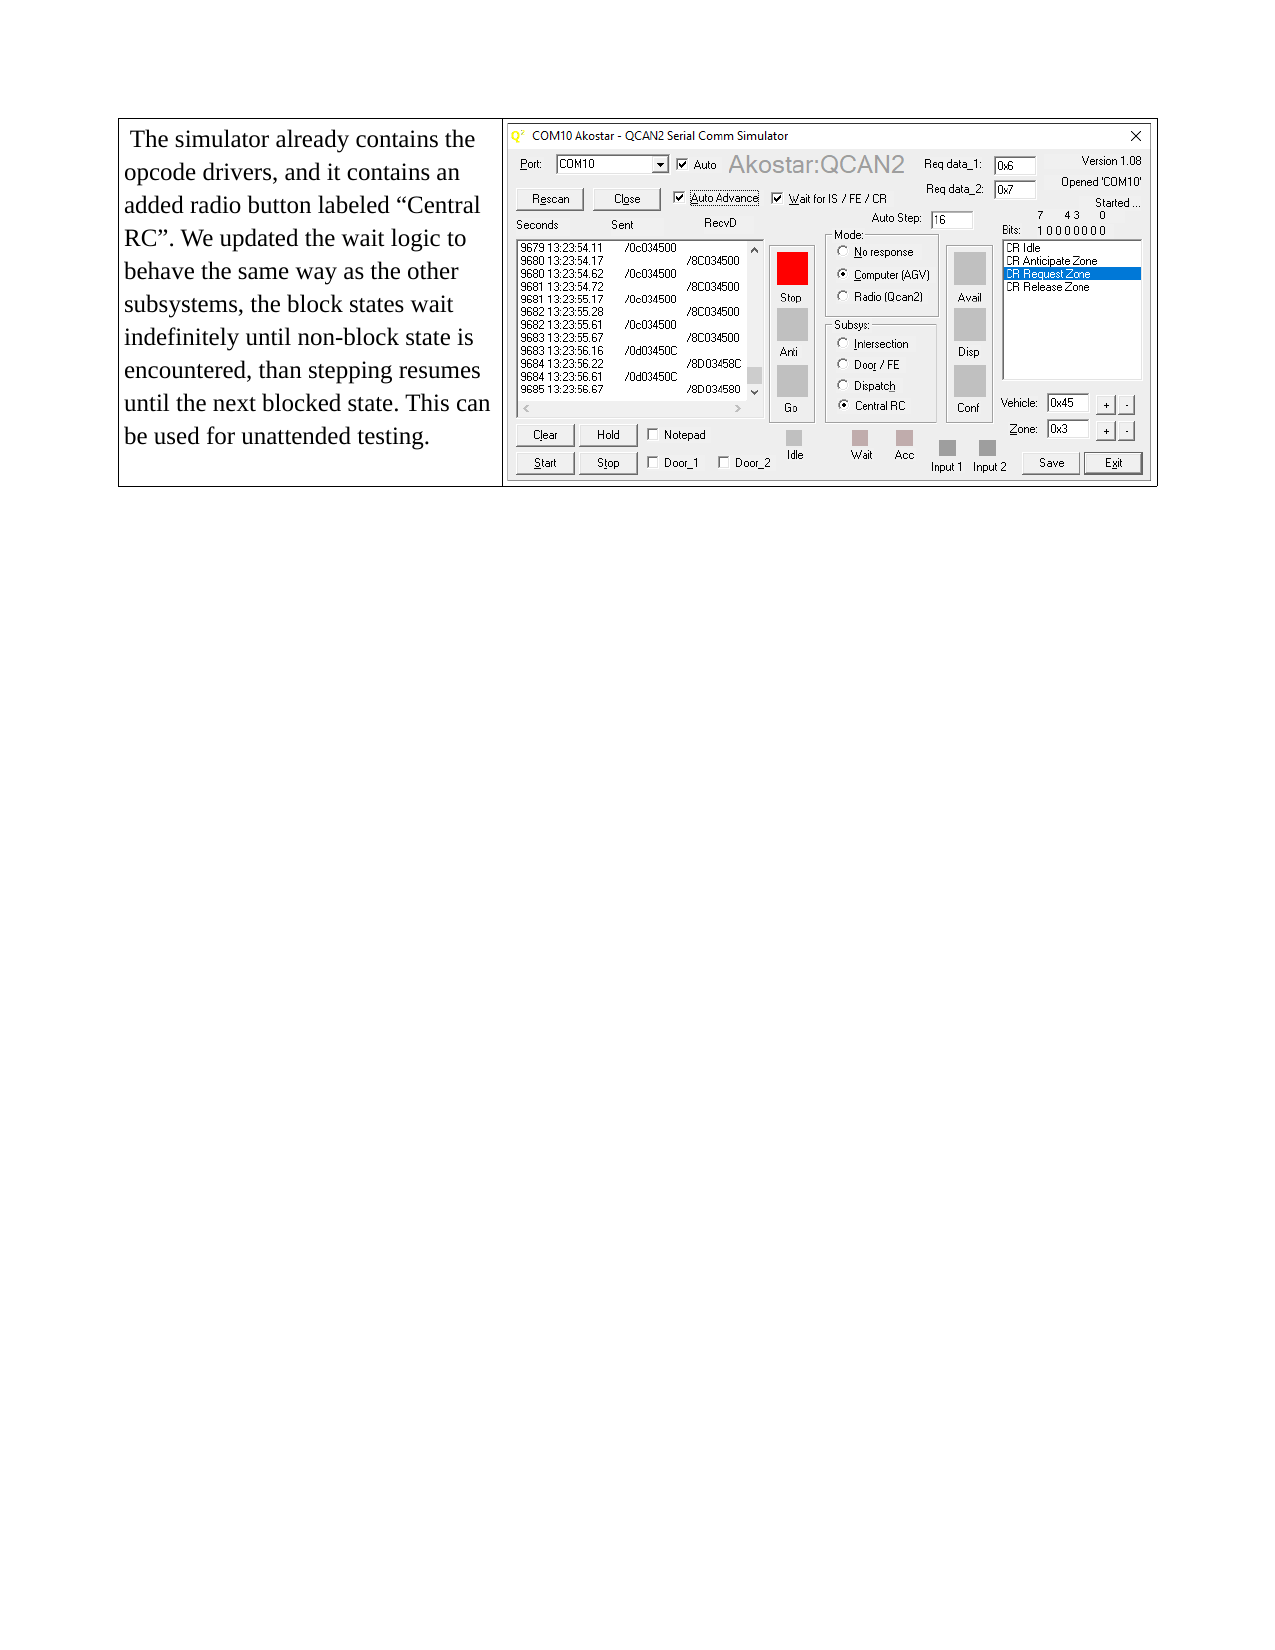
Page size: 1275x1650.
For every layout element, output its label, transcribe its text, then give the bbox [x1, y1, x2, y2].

picture [507, 123, 1151, 481]
table_header The simulator already contains the opcode drivers, and it contains an added radio button labeled “Central RC”. We updated the wait logic to behave the same way as the other subsystems, the block states wait indefinitely until non-block state is encountered, than stepping resumes until the next blocked state. This can be used for unattended testing. [119, 119, 502, 486]
table_header [503, 119, 1157, 486]
